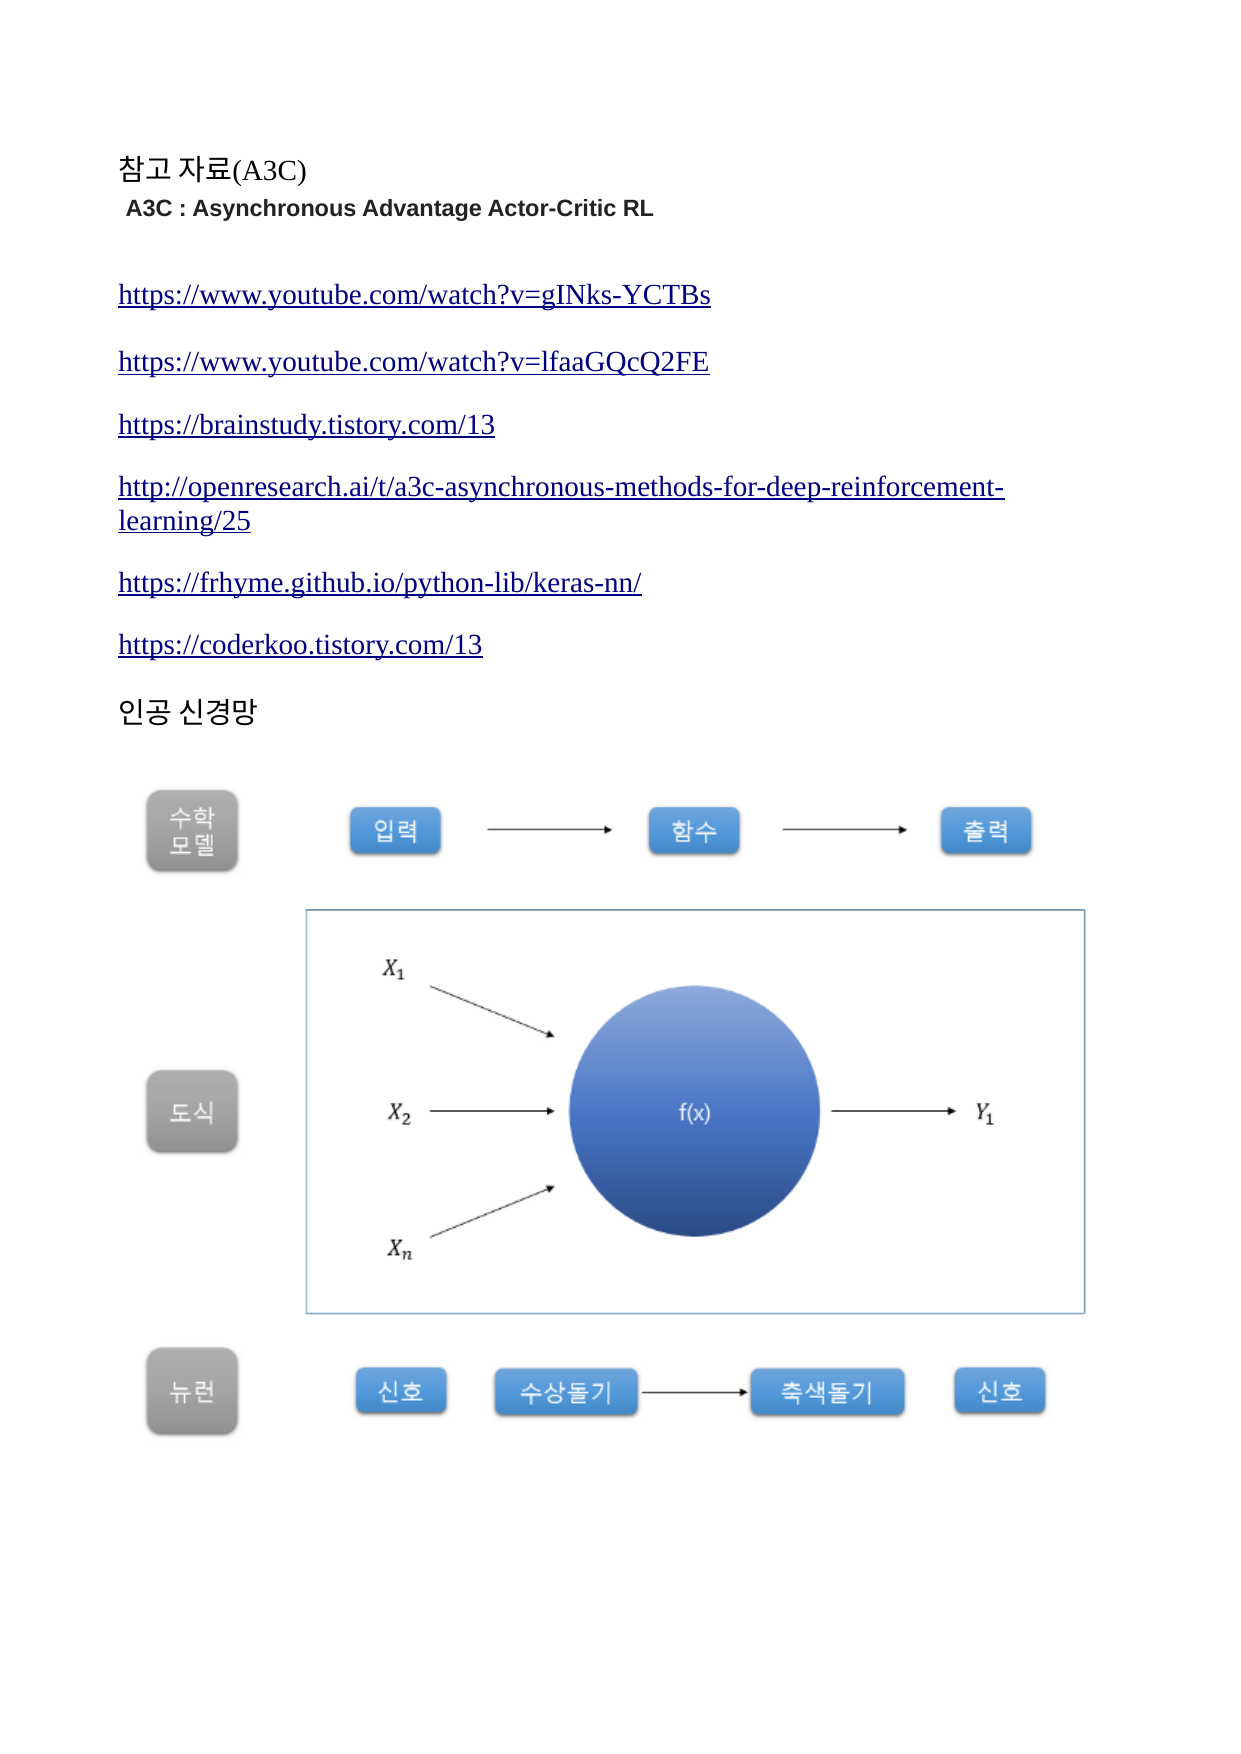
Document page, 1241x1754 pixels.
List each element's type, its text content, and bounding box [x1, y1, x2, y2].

picture [118, 760, 1123, 1461]
text https://brainstudy.tistory.com/13 [118, 407, 1122, 440]
text 참고 자료(A3C) [118, 147, 1122, 189]
text https://frhyme.github.io/python-lib/keras-nn/ [118, 565, 1122, 598]
text A3C : Asynchronous Advantage Actor-Critic RL [118, 189, 1122, 223]
text 인공 신경망 [118, 689, 1122, 732]
text http://openresearch.ai/t/a3c-asynchronous-methods-for-deep-reinforcement-learning/25 [118, 469, 1122, 536]
text https://www.youtube.com/watch?v=lfaaGQcQ2FE [118, 344, 1122, 378]
text https://www.youtube.com/watch?v=gINks-YCTBs [118, 277, 1122, 311]
text https://coderkoo.tistory.com/13 [118, 627, 1122, 661]
